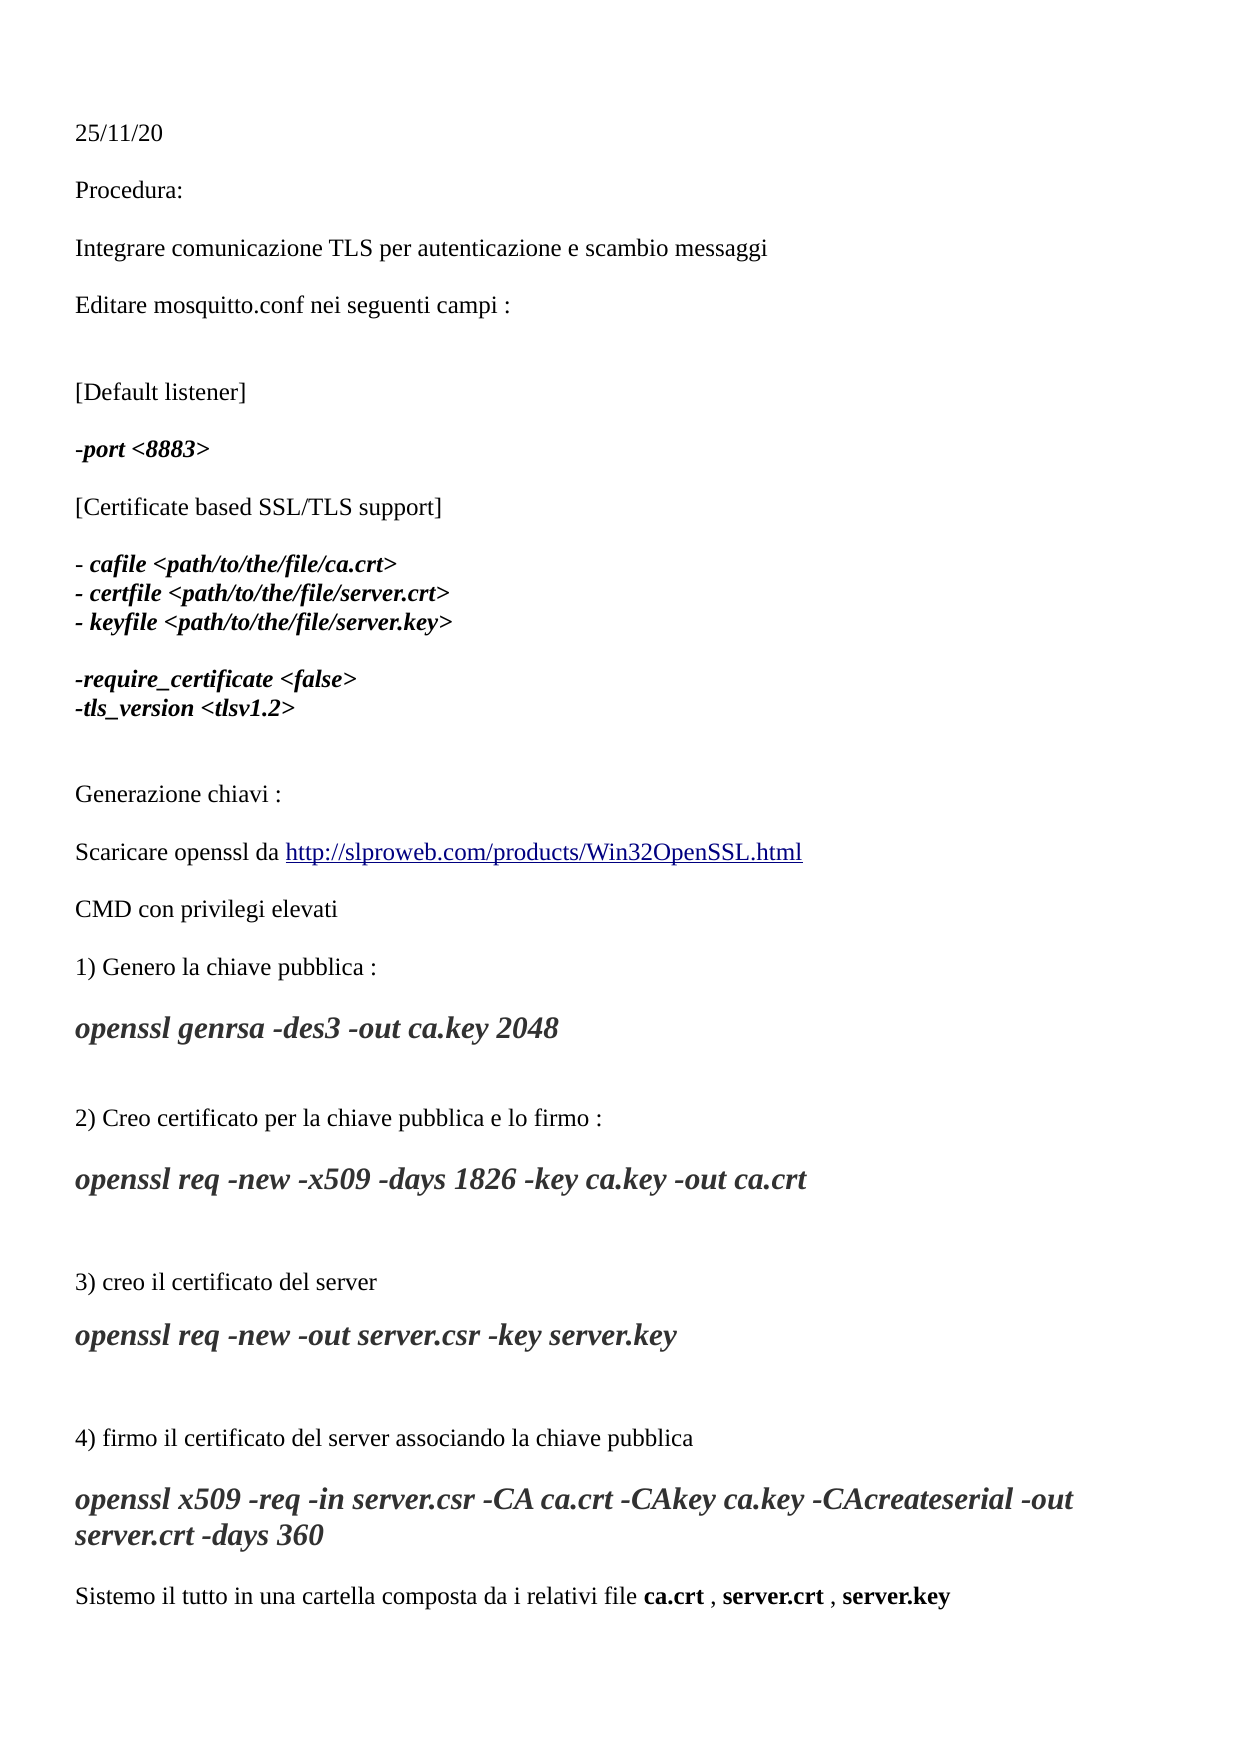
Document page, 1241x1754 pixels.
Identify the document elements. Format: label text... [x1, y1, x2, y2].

text Editare mosquitto.conf nei seguenti campi : [75, 291, 1181, 319]
text 25/11/20 [75, 118, 1181, 147]
text 4) firmo il certificato del server associando la chiave pubblica [75, 1423, 1181, 1452]
text openssl req -new -x509 -days 1826 -key ca.key -out ca.crt [75, 1160, 1181, 1196]
text CMD con privilegi elevati [75, 894, 1181, 923]
text openssl genrsa -des3 -out ca.key 2048 [75, 1009, 1181, 1045]
text Scaricare openssl da http://slproweb.com/products/Win32OpenSSL.html [75, 837, 1181, 866]
text Integrare comunicazione TLS per autenticazione e scambio messaggi [75, 233, 1181, 262]
text openssl x509 -req -in server.csr -CA ca.crt -CAkey ca.key -CAcreateserial -out server.crt -days 360 [75, 1480, 1181, 1552]
text 2) Creo certificato per la chiave pubblica e lo firmo : [75, 1103, 1181, 1132]
text - keyfile <path/to/the/file/server.key> [75, 607, 1181, 636]
text -port <8883> [75, 434, 1181, 463]
text - cafile <path/to/the/file/ca.crt> [75, 549, 1181, 578]
text [Default listener] [75, 377, 1181, 406]
text -tls_version <tlsv1.2> [75, 693, 1181, 722]
text Sistemo il tutto in una cartella composta da i relativi file ca.crt , server.crt , server.key [75, 1581, 1181, 1610]
text openssl req -new -out server.csr -key server.key [75, 1316, 1181, 1352]
text - certfile <path/to/the/file/server.crt> [75, 578, 1181, 607]
text Generazione chiavi : [75, 779, 1181, 808]
text [Certificate based SSL/TLS support] [75, 492, 1181, 521]
text 1) Genero la chiave pubblica : [75, 952, 1181, 981]
text Procedura: [75, 176, 1181, 204]
text 3) creo il certificato del server [75, 1267, 1181, 1296]
text -require_certificate <false> [75, 664, 1181, 693]
